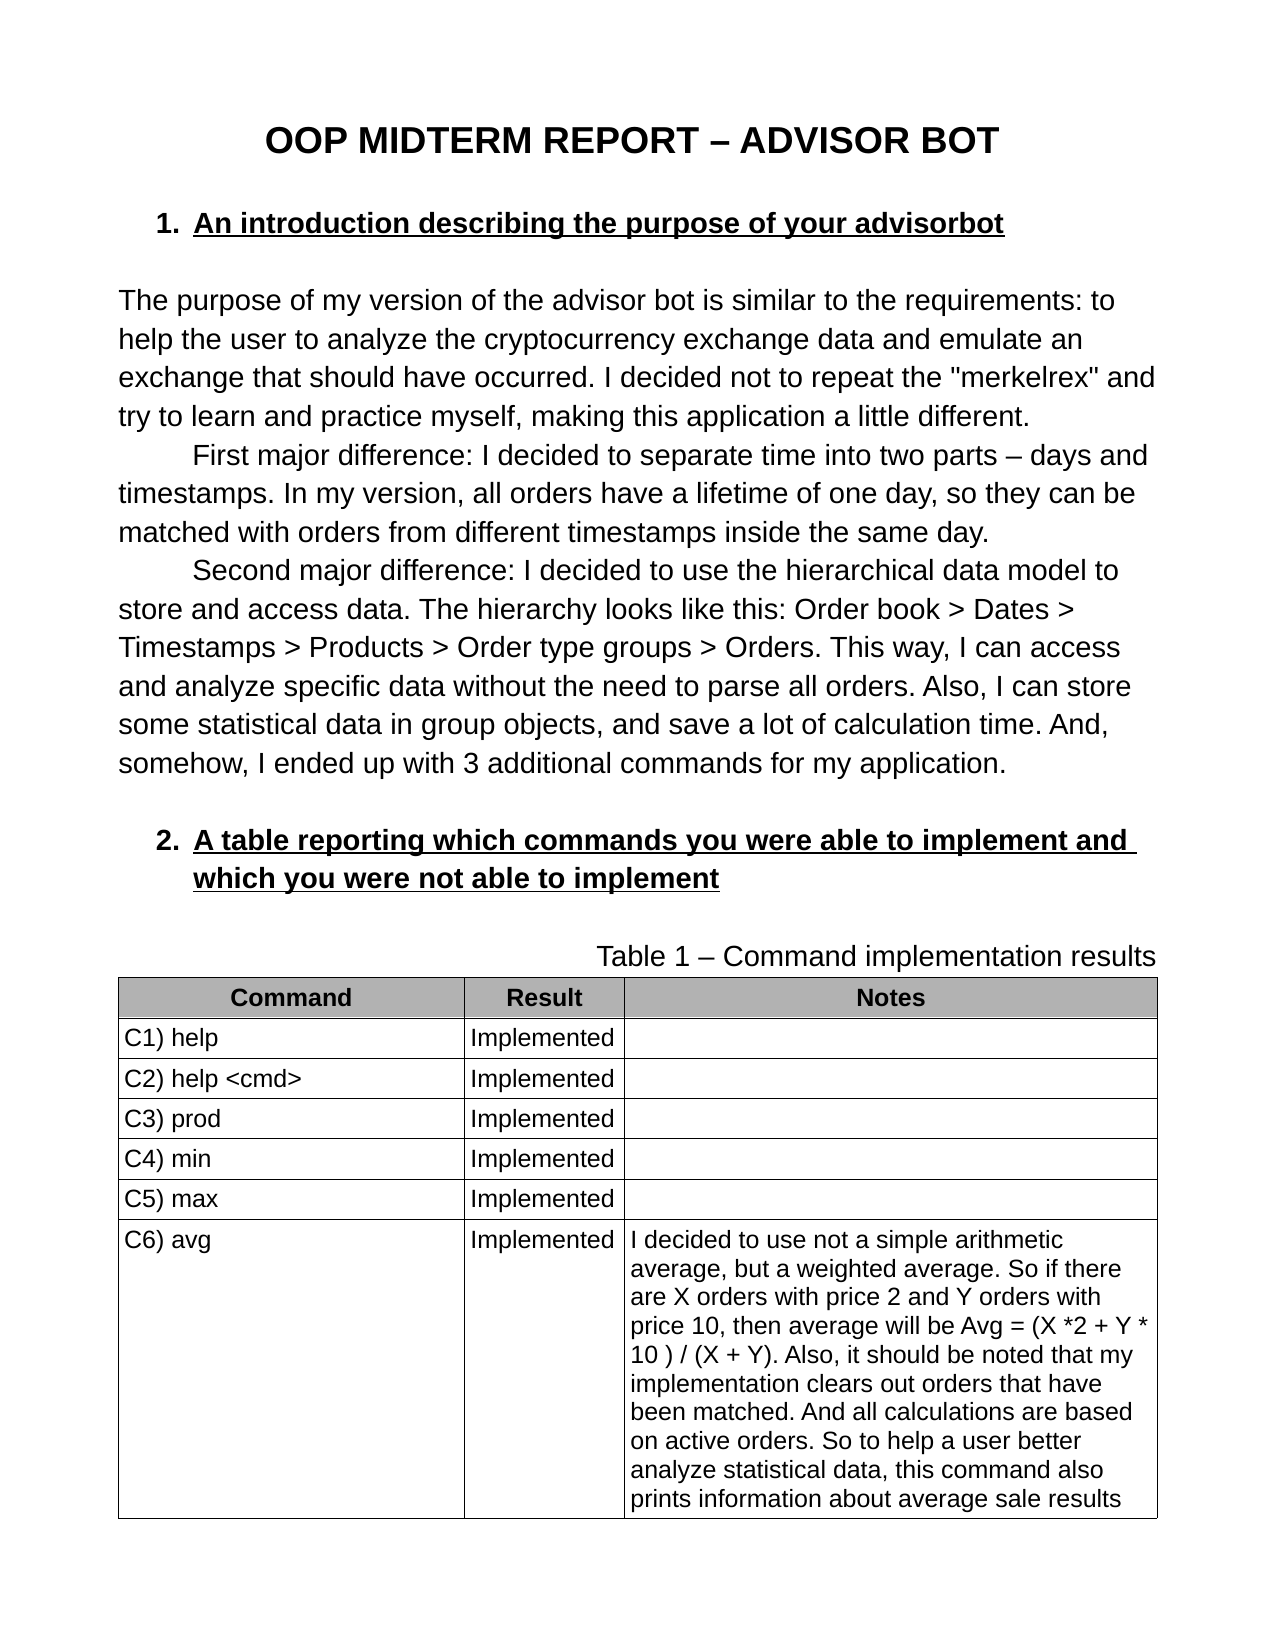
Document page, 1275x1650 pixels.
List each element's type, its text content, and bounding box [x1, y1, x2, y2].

table_cell [625, 1139, 1157, 1179]
table_cell Implemented [465, 1059, 624, 1098]
table_cell Implemented [465, 1099, 624, 1138]
table_cell C6) avg [119, 1220, 464, 1518]
table_cell [625, 1059, 1157, 1098]
table_header Notes [625, 978, 1157, 1017]
table_cell C2) help <cmd> [119, 1059, 464, 1098]
list A table reporting which commands you were able to implement and which you were not able to implement [156, 823, 1157, 895]
table_cell C1) help [119, 1019, 464, 1058]
table_header Result [465, 978, 624, 1017]
table_cell C4) min [119, 1139, 464, 1179]
table_cell [625, 1180, 1157, 1219]
table_cell [625, 1019, 1157, 1058]
text OOP MIDTERM REPORT – ADVISOR BOT [118, 118, 1157, 161]
table_cell C3) prod [119, 1099, 464, 1138]
table_cell C5) max [119, 1180, 464, 1219]
table_cell Implemented [465, 1019, 624, 1058]
table_cell [625, 1099, 1157, 1138]
table_cell Implemented [465, 1220, 624, 1518]
table_cell Implemented [465, 1180, 624, 1219]
table_cell I decided to use not a simple arithmetic average, but a weighted average. So if there are Х orders with price 2 and Y orders with price 10, then average will be Avg = (X *2 + Y * 10 ) / (X + Y). Also, it should be noted that my implementation clears out orders that have been matched. And all calculations are based on active orders. So to help a user better analyze statistical data, this command also prints information about average sale results [625, 1220, 1157, 1518]
table_cell Implemented [465, 1139, 624, 1179]
list An introduction describing the purpose of your advisorbot [156, 206, 1157, 240]
text Table 1 – Command implementation results [118, 938, 1157, 972]
table_header Command [119, 978, 464, 1017]
list The purpose of my version of the advisor bot is similar to the requirements: to help the user to analyze the cryptocurrency exchange data and emulate an exchange that should have occurred. I decided not to repeat the "merkelrex" and try to learn and practice myself, making this application a little different. First major difference: I decided to separate time into two parts – days and timestamps. In my version, all orders have a lifetime of one day, so they can be matched with orders from different timestamps inside the same day. Second major difference: I decided to use the hierarchical data model to store and access data. The hierarchy looks like this: Order book > Dates > Timestamps > Products > Order type groups > Orders. This way, I can access and analyze specific data without the need to parse all orders. Also, I can store some statistical data in group objects, and save a lot of calculation time. And, somehow, I ended up with 3 additional commands for my application. [118, 283, 1157, 779]
